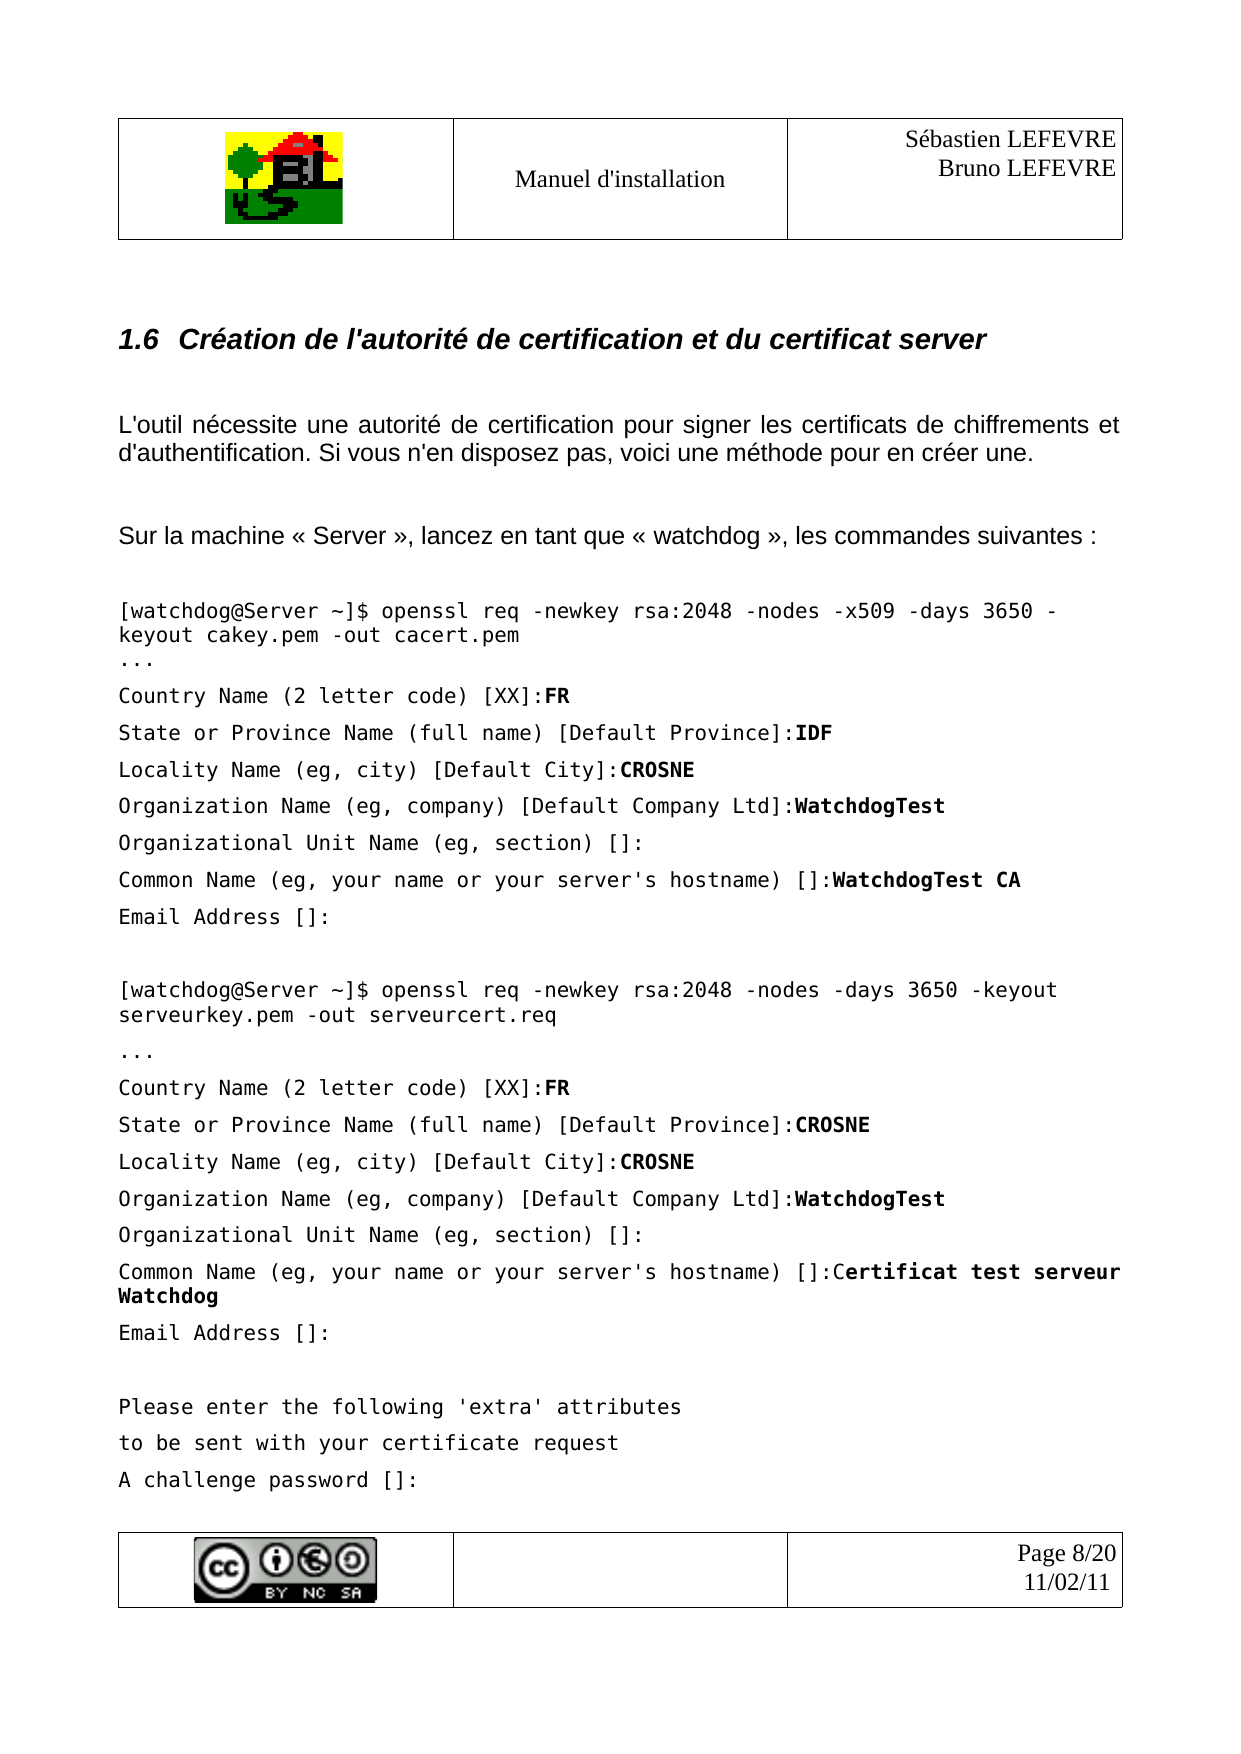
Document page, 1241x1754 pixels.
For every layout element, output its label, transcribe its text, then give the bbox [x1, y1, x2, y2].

text Common Name (eg, your name or your server's hostname) []:WatchdogTest CA [118, 868, 1122, 892]
text ... [118, 647, 1122, 672]
text Email Address []: [118, 1321, 1122, 1345]
text Please enter the following 'extra' attributes [118, 1395, 1122, 1419]
picture [225, 132, 343, 224]
text Organization Name (eg, company) [Default Company Ltd]:WatchdogTest [118, 1187, 1122, 1211]
text Organizational Unit Name (eg, section) []: [118, 831, 1122, 856]
text to be sent with your certificate request [118, 1431, 1122, 1456]
text State or Province Name (full name) [Default Province]:IDF [118, 721, 1122, 745]
text Locality Name (eg, city) [Default City]:CROSNE [118, 758, 1122, 782]
text Email Address []: [118, 905, 1122, 929]
text Country Name (2 letter code) [XX]:FR [118, 684, 1122, 708]
text [watchdog@Server ~]$ openssl req -newkey rsa:2048 -nodes -x509 -days 3650 -keyout cakey.pem -out cacert.pem [118, 599, 1122, 647]
text Sur la machine « Server », lancez en tant que « watchdog », les commandes suivantes : [118, 521, 1122, 550]
text Common Name (eg, your name or your server's hostname) []:Certificat test serveur Watchdog [118, 1260, 1122, 1309]
picture [193, 1537, 378, 1603]
text Country Name (2 letter code) [XX]:FR [118, 1076, 1122, 1101]
text Organizational Unit Name (eg, section) []: [118, 1223, 1122, 1248]
text Organization Name (eg, company) [Default Company Ltd]:WatchdogTest [118, 794, 1122, 819]
text [watchdog@Server ~]$ openssl req -newkey rsa:2048 -nodes -days 3650 -keyout serveurkey.pem -out serveurcert.req [118, 978, 1122, 1027]
text State or Province Name (full name) [Default Province]:CROSNE [118, 1113, 1122, 1137]
text A challenge password []: [118, 1468, 1122, 1492]
text Locality Name (eg, city) [Default City]:CROSNE [118, 1150, 1122, 1174]
text L'outil nécessite une autorité de certification pour signer les certificats de chiffrements et d'authentification. Si vous n'en disposez pas, voici une méthode pour en créer une. [118, 410, 1122, 467]
subtitle Création de l'autorité de certification et du certificat server [118, 322, 1122, 356]
text ... [118, 1039, 1122, 1064]
